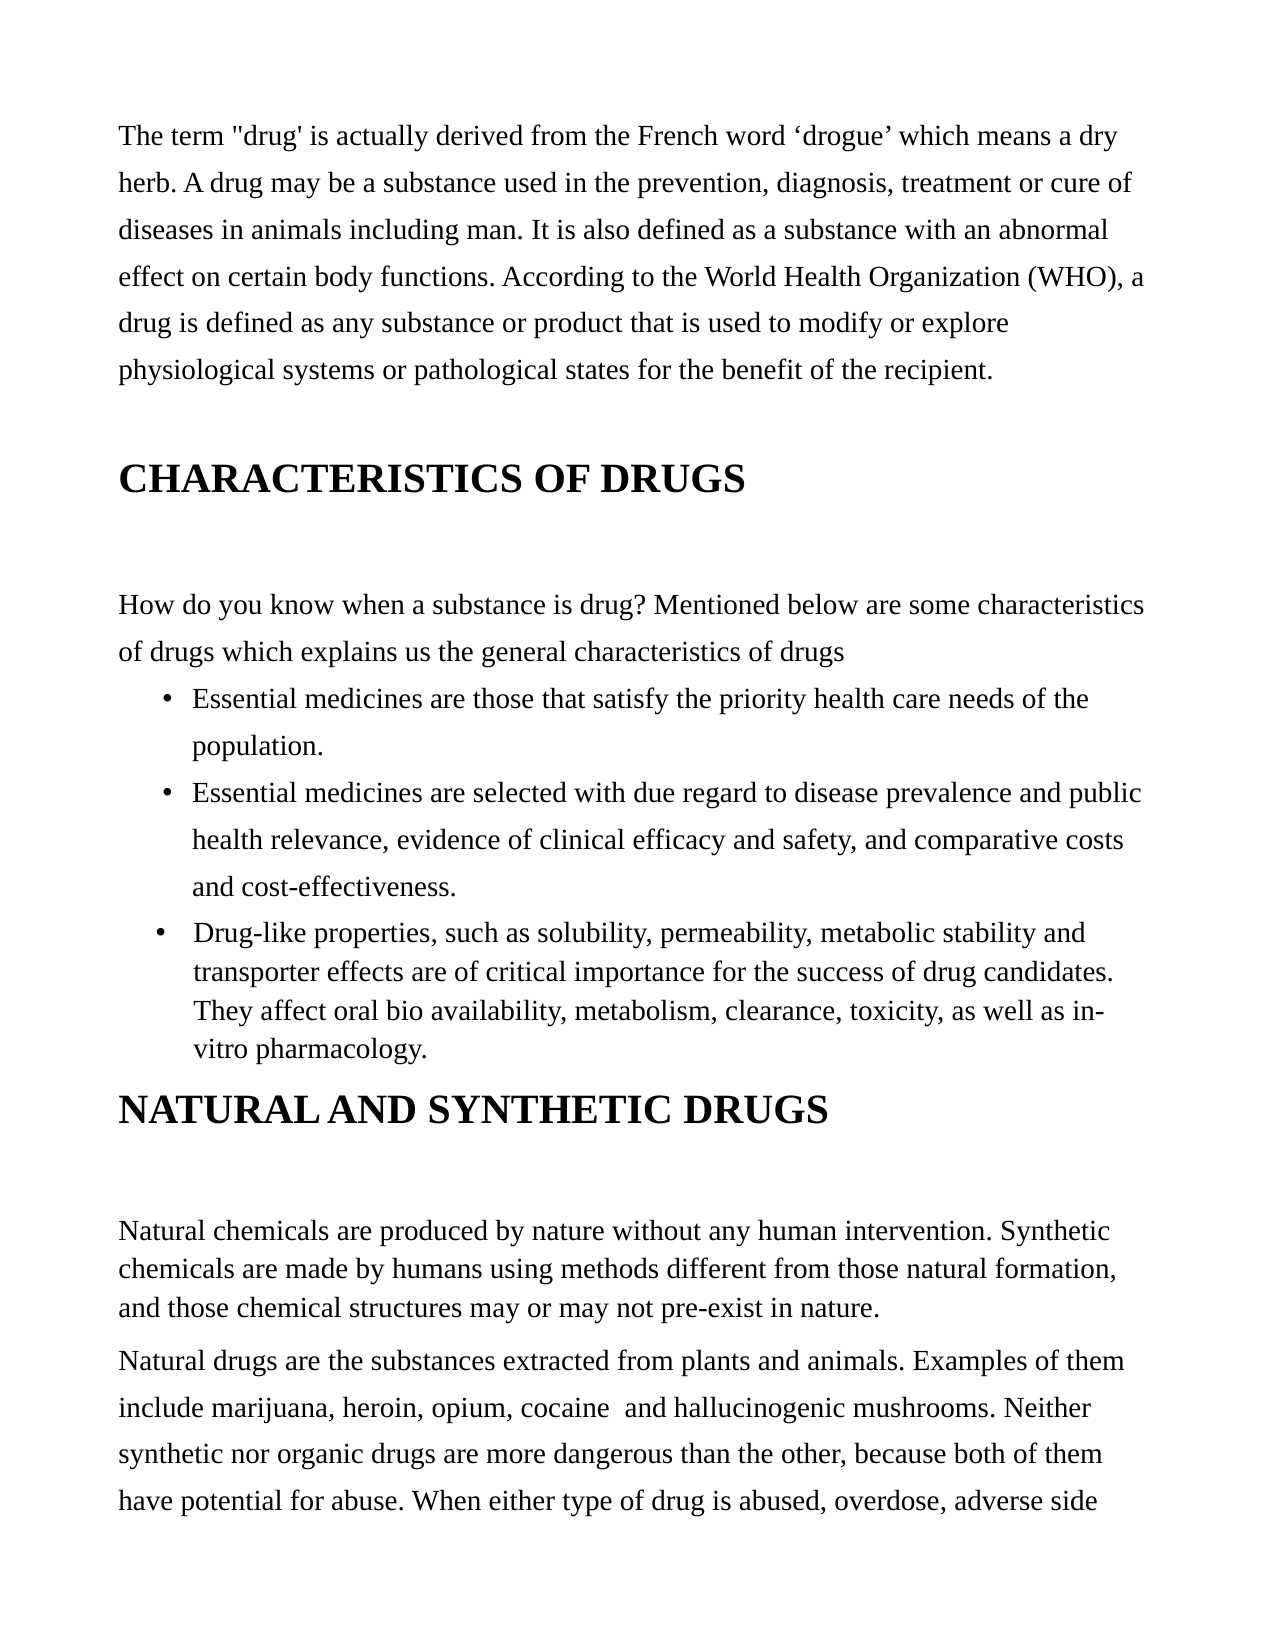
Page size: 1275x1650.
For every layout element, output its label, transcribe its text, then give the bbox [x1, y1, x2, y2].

text CHARACTERISTICS OF DRUGS [118, 453, 1157, 501]
list Drug-like properties, such as solubility, permeability, metabolic stability and transporter effects are of critical importance for the success of drug candidates. They affect oral bio availability, metabolism, clearance, toxicity, as well as in- vitro pharmacology. [156, 916, 1157, 1065]
text Natural chemicals are produced by nature without any human intervention. Synthetic chemicals are made by humans using methods different from those natural formation, and those chemical structures may or may not pre-exist in nature. [118, 1213, 1157, 1323]
list Essential medicines are selected with due regard to disease prevalence and public health relevance, evidence of clinical efficacy and safety, and comparative costs and cost-effectiveness. [162, 775, 1157, 902]
text How do you know when a substance is drug? Mentioned below are some characteristics of drugs which explains us the general characteristics of drugs [118, 587, 1157, 668]
text The term "drug' is actually derived from the French word ‘drogue’ which means a dry herb. A drug may be a substance used in the prevention, diagnosis, treatment or cure of diseases in animals including man. It is also defined as a substance with an abnormal effect on certain body functions. According to the World Health Organization (WHO), a drug is defined as any substance or product that is used to modify or explore physiological systems or pathological states for the benefit of the recipient. [118, 118, 1157, 386]
text NATURAL AND SYNTHETIC DRUGS [118, 1084, 1157, 1132]
text Natural drugs are the substances extracted from plants and animals. Examples of them include marijuana, heroin, opium, cocaine and hallucinogenic mushrooms. Neither synthetic nor organic drugs are more dangerous than the other, because both of them have potential for abuse. When either type of drug is abused, overdose, adverse side [118, 1343, 1157, 1517]
list Essential medicines are those that satisfy the priority health care needs of the population. [162, 681, 1157, 761]
